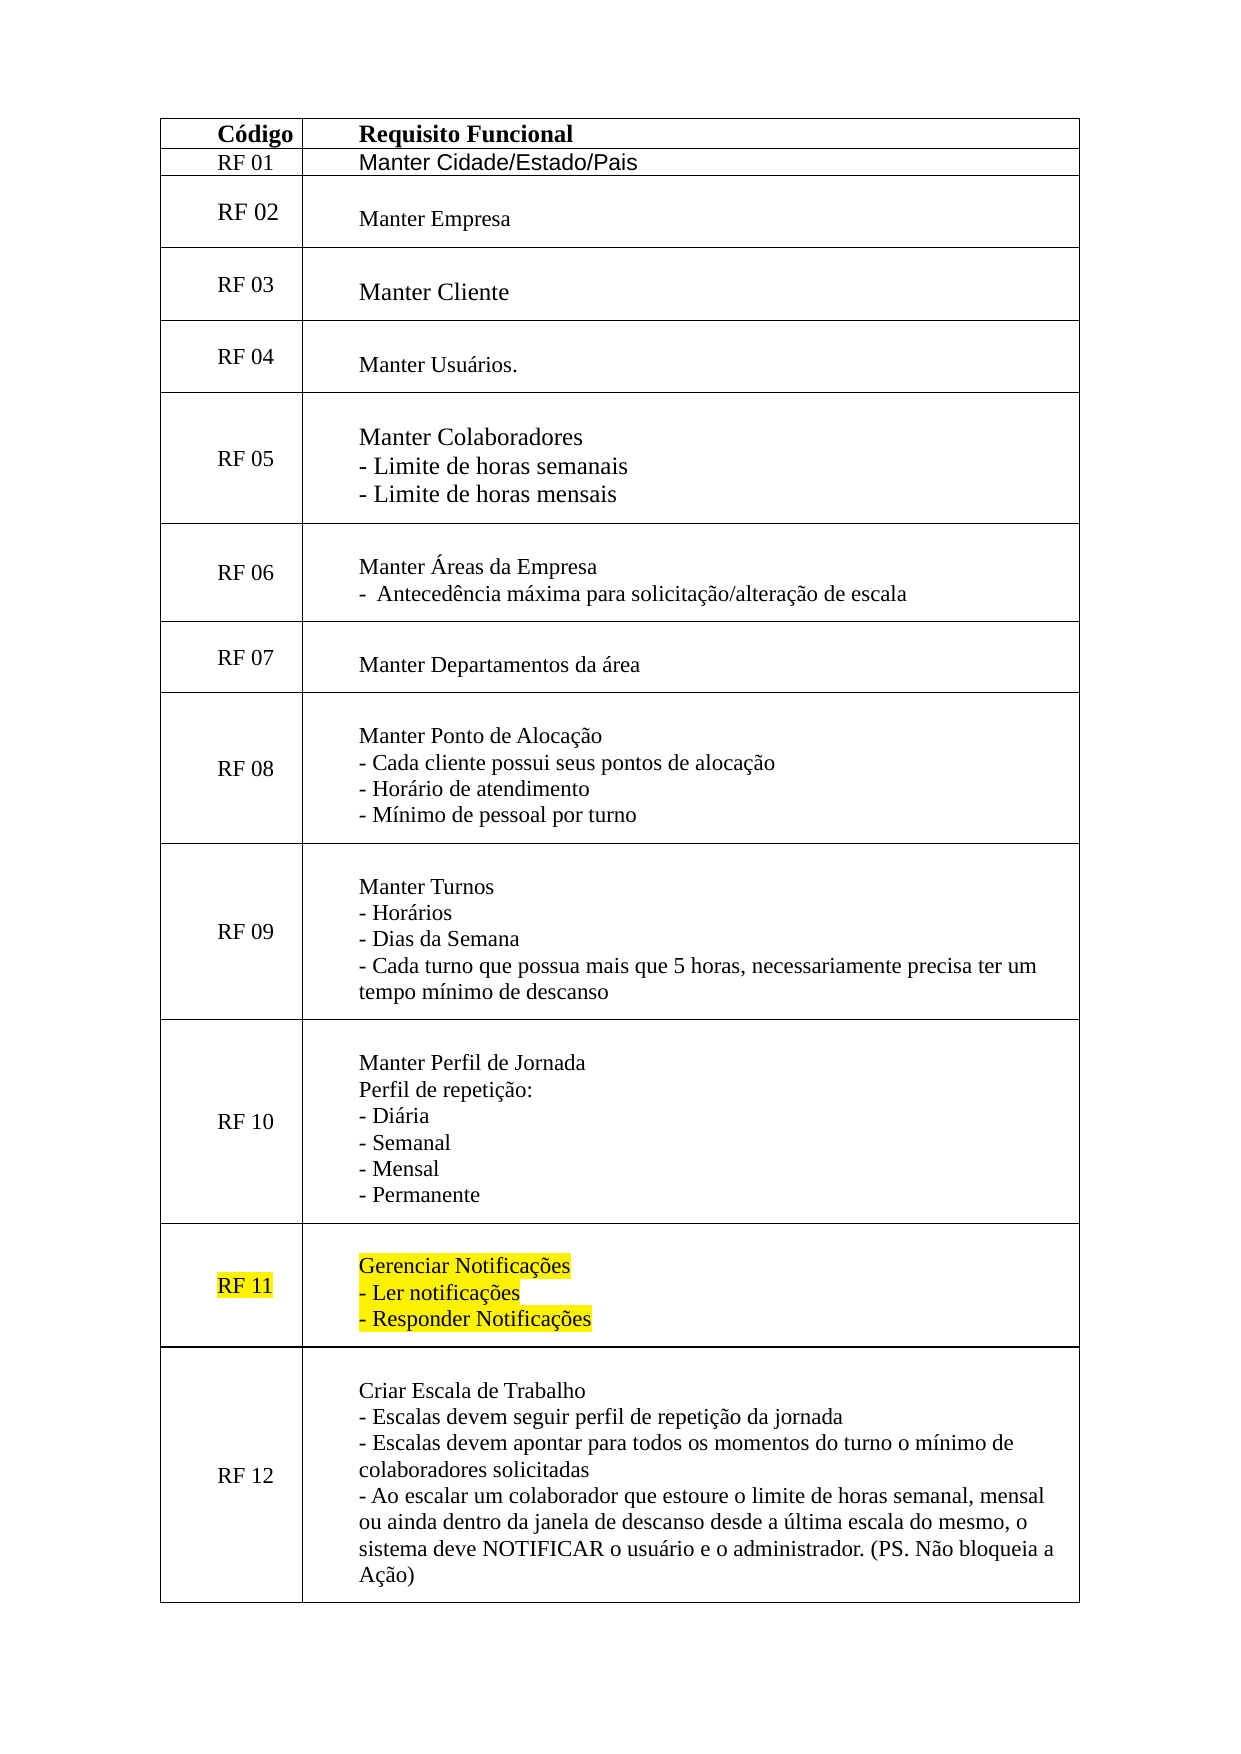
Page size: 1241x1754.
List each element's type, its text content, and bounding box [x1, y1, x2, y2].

table_cell RF 12 [161, 1348, 302, 1602]
table_cell Manter Colaboradores - Limite de horas semanais - Limite de horas mensais [303, 393, 1079, 523]
table_cell Manter Turnos - Horários - Dias da Semana - Cada turno que possua mais que 5 horas, necessariamente precisa ter um tempo mínimo de descanso [303, 844, 1079, 1019]
table_cell Manter Áreas da Empresa - Antecedência máxima para solicitação/alteração de escala [303, 524, 1079, 621]
table_cell RF 02 [161, 176, 302, 247]
table_header Código [161, 119, 302, 148]
table_cell Manter Cliente [303, 248, 1079, 320]
table_cell RF 09 [161, 844, 302, 1019]
table_cell Criar Escala de Trabalho - Escalas devem seguir perfil de repetição da jornada - Escalas devem apontar para todos os momentos do turno o mínimo de colaboradores solicitadas - Ao escalar um colaborador que estoure o limite de horas semanal, mensal ou ainda dentro da janela de descanso desde a última escala do mesmo, o sistema deve NOTIFICAR o usuário e o administrador. (PS. Não bloqueia a Ação) [303, 1348, 1079, 1602]
table_header Requisito Funcional [303, 119, 1079, 148]
table_cell Manter Cidade/Estado/Pais [303, 149, 1079, 175]
table_cell Gerenciar Notificações - Ler notificações - Responder Notificações [303, 1224, 1079, 1346]
table_cell RF 04 [161, 321, 302, 392]
table_cell RF 10 [161, 1020, 302, 1222]
table_cell Manter Empresa [303, 176, 1079, 247]
table_cell Manter Ponto de Alocação - Cada cliente possui seus pontos de alocação - Horário de atendimento - Mínimo de pessoal por turno [303, 693, 1079, 842]
table_cell Manter Usuários. [303, 321, 1079, 392]
table_cell RF 01 [161, 149, 302, 175]
table_cell RF 03 [161, 248, 302, 320]
table_cell Manter Perfil de Jornada Perfil de repetição: - Diária - Semanal - Mensal - Permanente [303, 1020, 1079, 1222]
table_cell RF 06 [161, 524, 302, 621]
table_cell RF 08 [161, 693, 302, 842]
table_cell RF 05 [161, 393, 302, 523]
table_cell RF 07 [161, 622, 302, 692]
table_cell RF 11 [161, 1224, 302, 1346]
table_cell Manter Departamentos da área [303, 622, 1079, 692]
